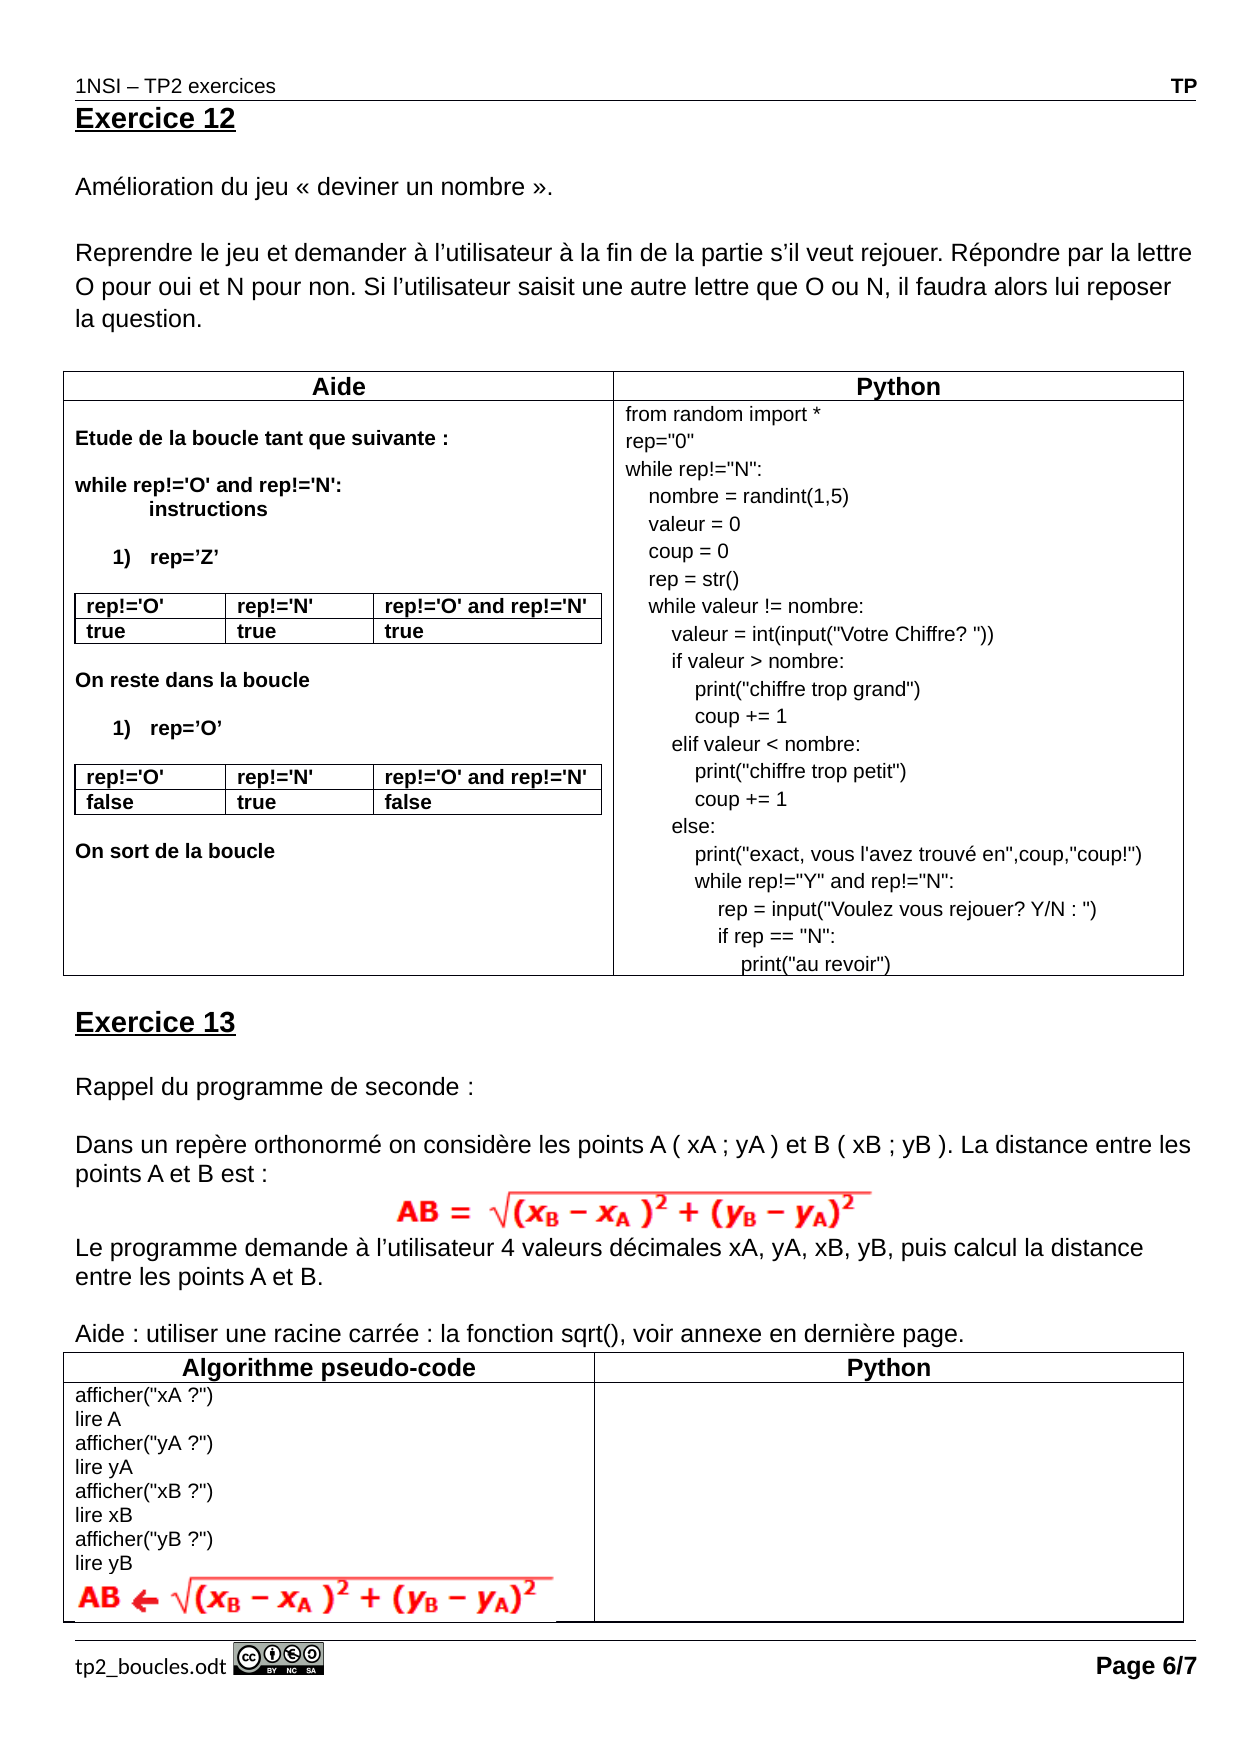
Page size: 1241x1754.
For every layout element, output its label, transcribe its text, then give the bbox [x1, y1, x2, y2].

picture [391, 1187, 880, 1233]
text Aide : utiliser une racine carrée : la fonction sqrt(), voir annexe en dernière page. [75, 1319, 1196, 1348]
table_cell true [76, 619, 225, 643]
table_header Python [595, 1353, 1183, 1382]
table_header Algorithme pseudo-code [64, 1353, 594, 1382]
table_header Python [614, 372, 1183, 400]
table_header rep!='N' [226, 765, 373, 789]
text Reprendre le jeu et demander à l’utilisateur à la fin de la partie s’il veut rejouer. Répondre par la lettre O pour oui et N pour non. Si l’utilisateur saisit une autre lettre que O ou N, il faudra alors lui reposer la question. [75, 238, 1196, 333]
table_cell afficher("xA ?") lire A afficher("yA ?") lire yA afficher("xB ?") lire xB afficher("yB ?") lire yB [64, 1383, 594, 1621]
table_cell true [374, 619, 601, 643]
table_cell false [76, 790, 225, 814]
table_header rep!='O' and rep!='N' [374, 765, 601, 789]
table_header rep!='N' [226, 594, 373, 618]
table_cell false [374, 790, 601, 814]
table_header Aide [64, 372, 613, 400]
table_header rep!='O' and rep!='N' [374, 594, 601, 618]
text Amélioration du jeu « deviner un nombre ». [75, 172, 1196, 201]
table_cell from random import * rep="0" while rep!="N": nombre = randint(1,5) valeur = 0 coup = 0 rep = str() while valeur != nombre: valeur = int(input("Votre Chiffre? ")) if valeur > nombre: print("chiffre trop grand") coup += 1 elif valeur < nombre: print("chiffre trop petit") coup += 1 else: print("exact, vous l'avez trouvé en",coup,"coup!") while rep!="Y" and rep!="N": rep = input("Voulez vous rejouer? Y/N : ") if rep == "N": print("au revoir") [614, 401, 1183, 975]
text Exercice 12 [75, 101, 1196, 134]
text Dans un repère orthonormé on considère les points A ( xA ; yA ) et B ( xB ; yB ). La distance entre les points A et B est : [75, 1130, 1196, 1187]
table_header rep!='O' [76, 594, 225, 618]
table_cell true [226, 790, 373, 814]
text Le programme demande à l’utilisateur 4 valeurs décimales xA, yA, xB, yB, puis calcul la distance entre les points A et B. [75, 1233, 1196, 1290]
table_cell [595, 1383, 1183, 1621]
text Rappel du programme de seconde : [75, 1072, 1196, 1101]
text Exercice 13 [75, 1005, 1196, 1039]
table_header rep!='O' [76, 765, 225, 789]
picture [233, 1642, 324, 1675]
table_cell true [226, 619, 373, 643]
table_cell Etude de la boucle tant que suivante : while rep!='O' and rep!='N': instructions rep=’Z’ On reste dans la boucle rep=’O’ On sort de la boucle [64, 401, 613, 975]
